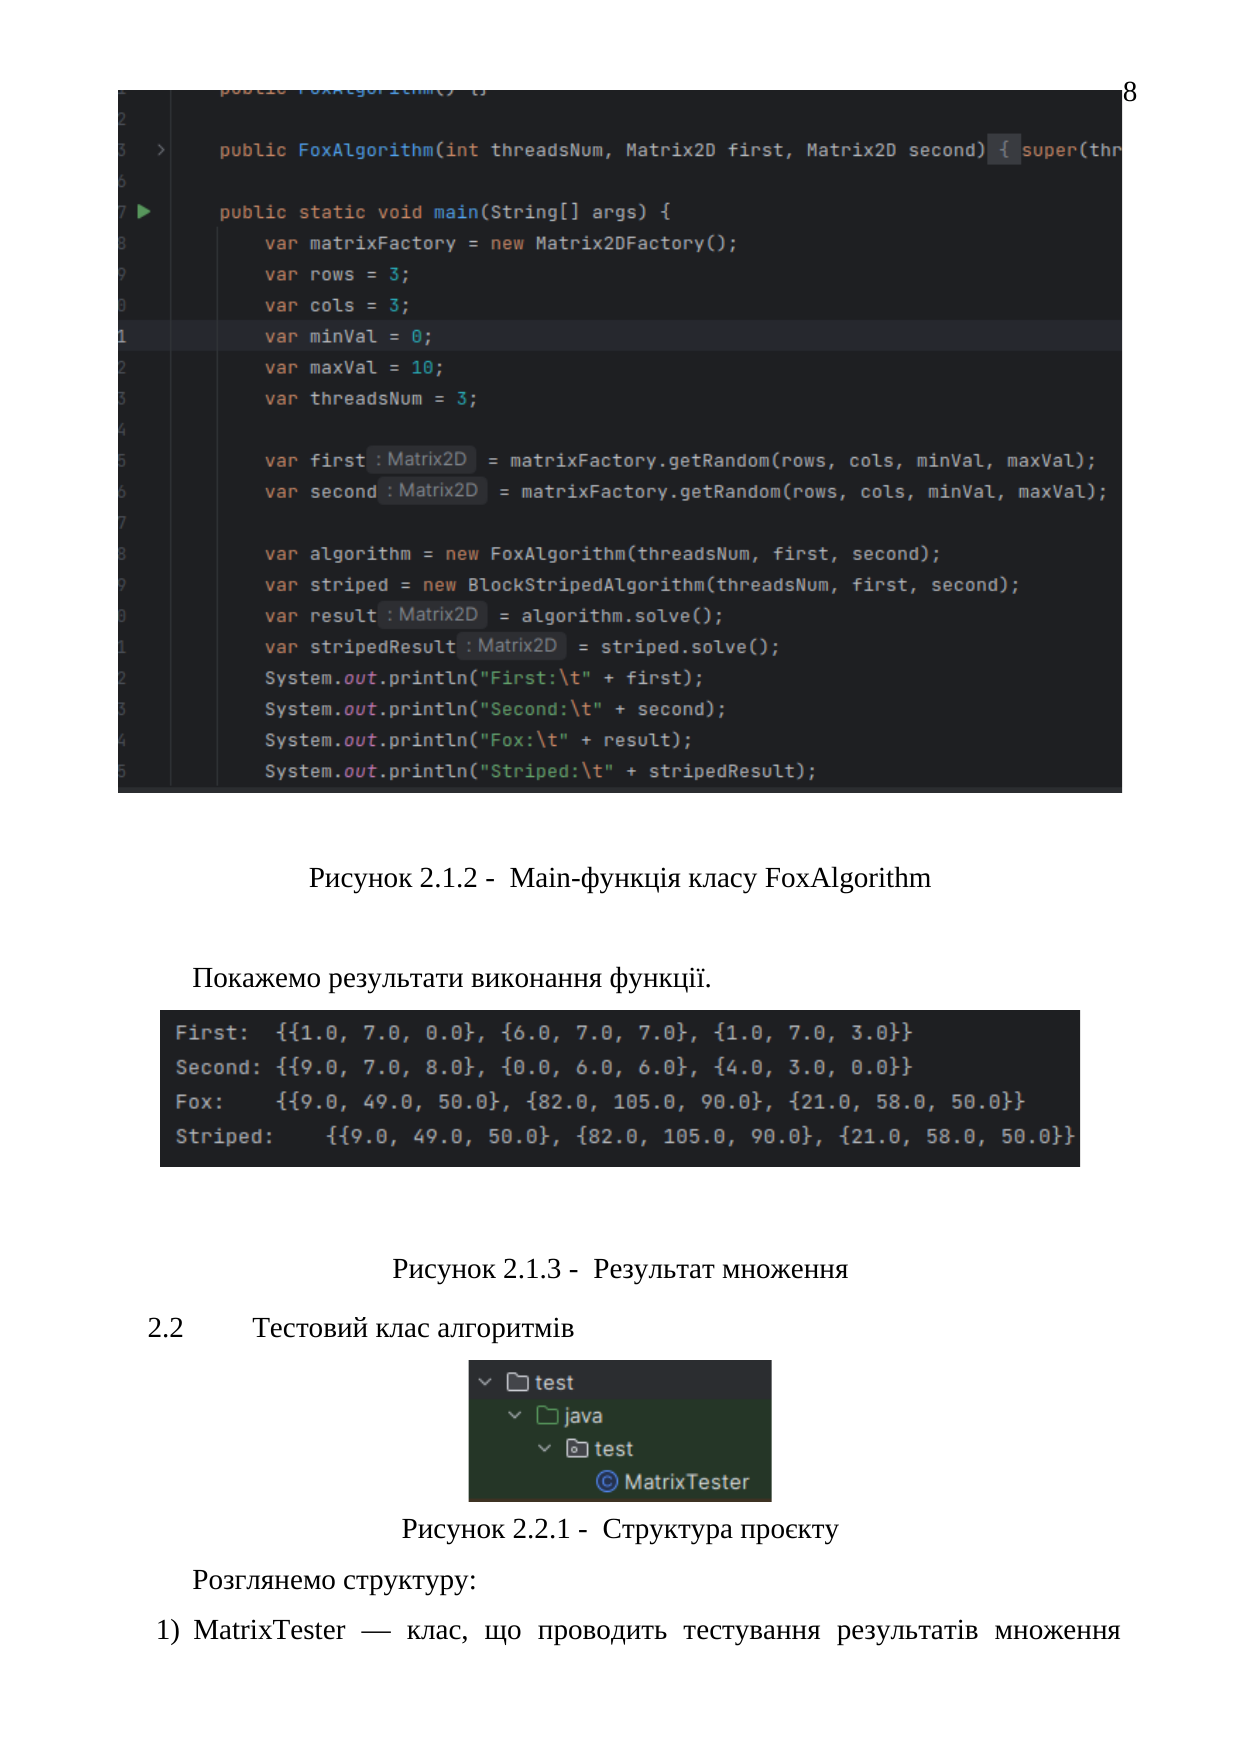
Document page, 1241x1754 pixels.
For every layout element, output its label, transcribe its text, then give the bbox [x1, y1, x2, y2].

picture [160, 1010, 1081, 1167]
subtitle Структура проєкту [118, 1512, 1122, 1545]
picture [118, 90, 1123, 793]
subtitle Тестовий клас алгоритмів [118, 1310, 1122, 1344]
picture [468, 1360, 772, 1502]
subtitle Main-функція класу FoxAlgorithm [118, 860, 1122, 893]
text Покажемо результати виконання функції. [118, 960, 1122, 994]
text Розглянемо структуру: [118, 1562, 1122, 1595]
list MatrixTester — клас, що проводить тестування результатів множення [156, 1612, 1122, 1646]
subtitle Результат множення [118, 1251, 1122, 1284]
